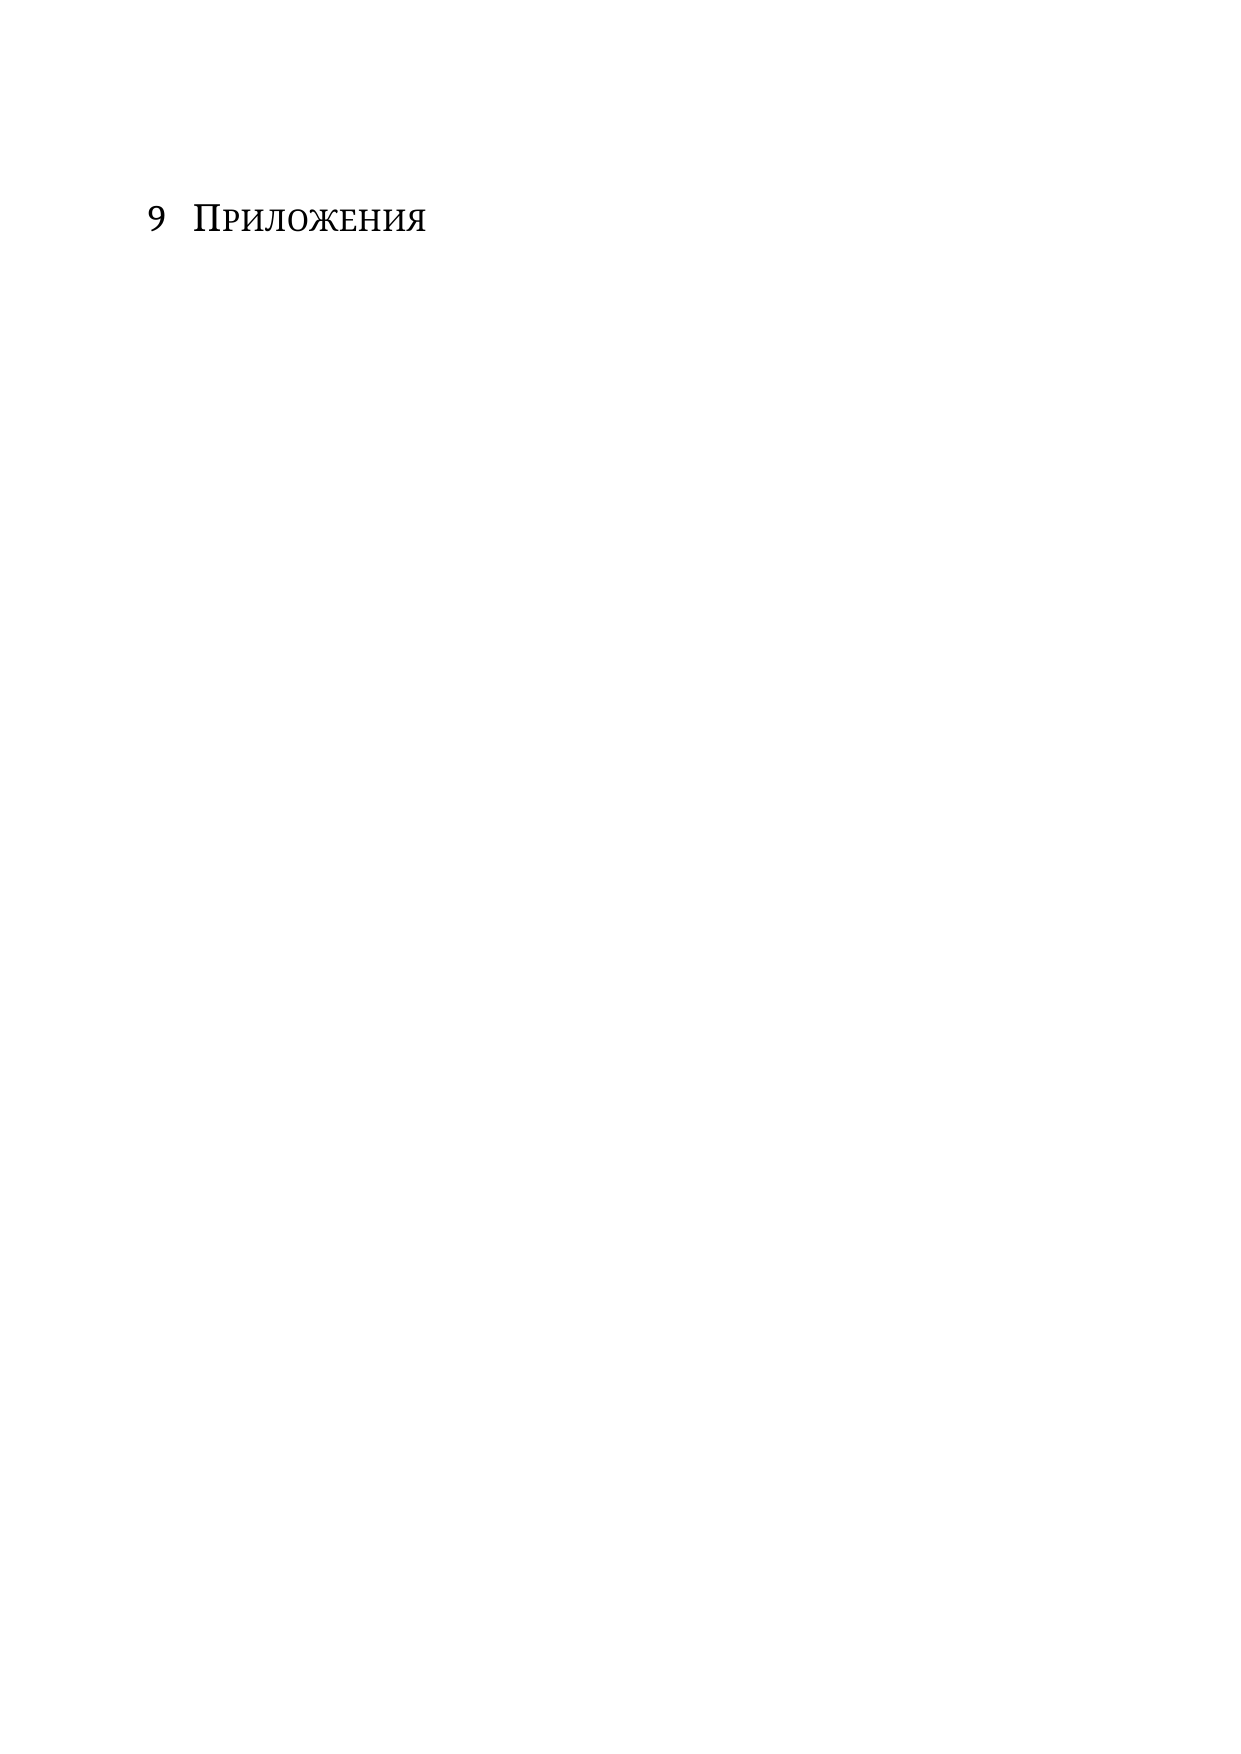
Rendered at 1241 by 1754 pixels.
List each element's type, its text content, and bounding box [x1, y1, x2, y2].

subtitle Приложения [148, 198, 1093, 241]
